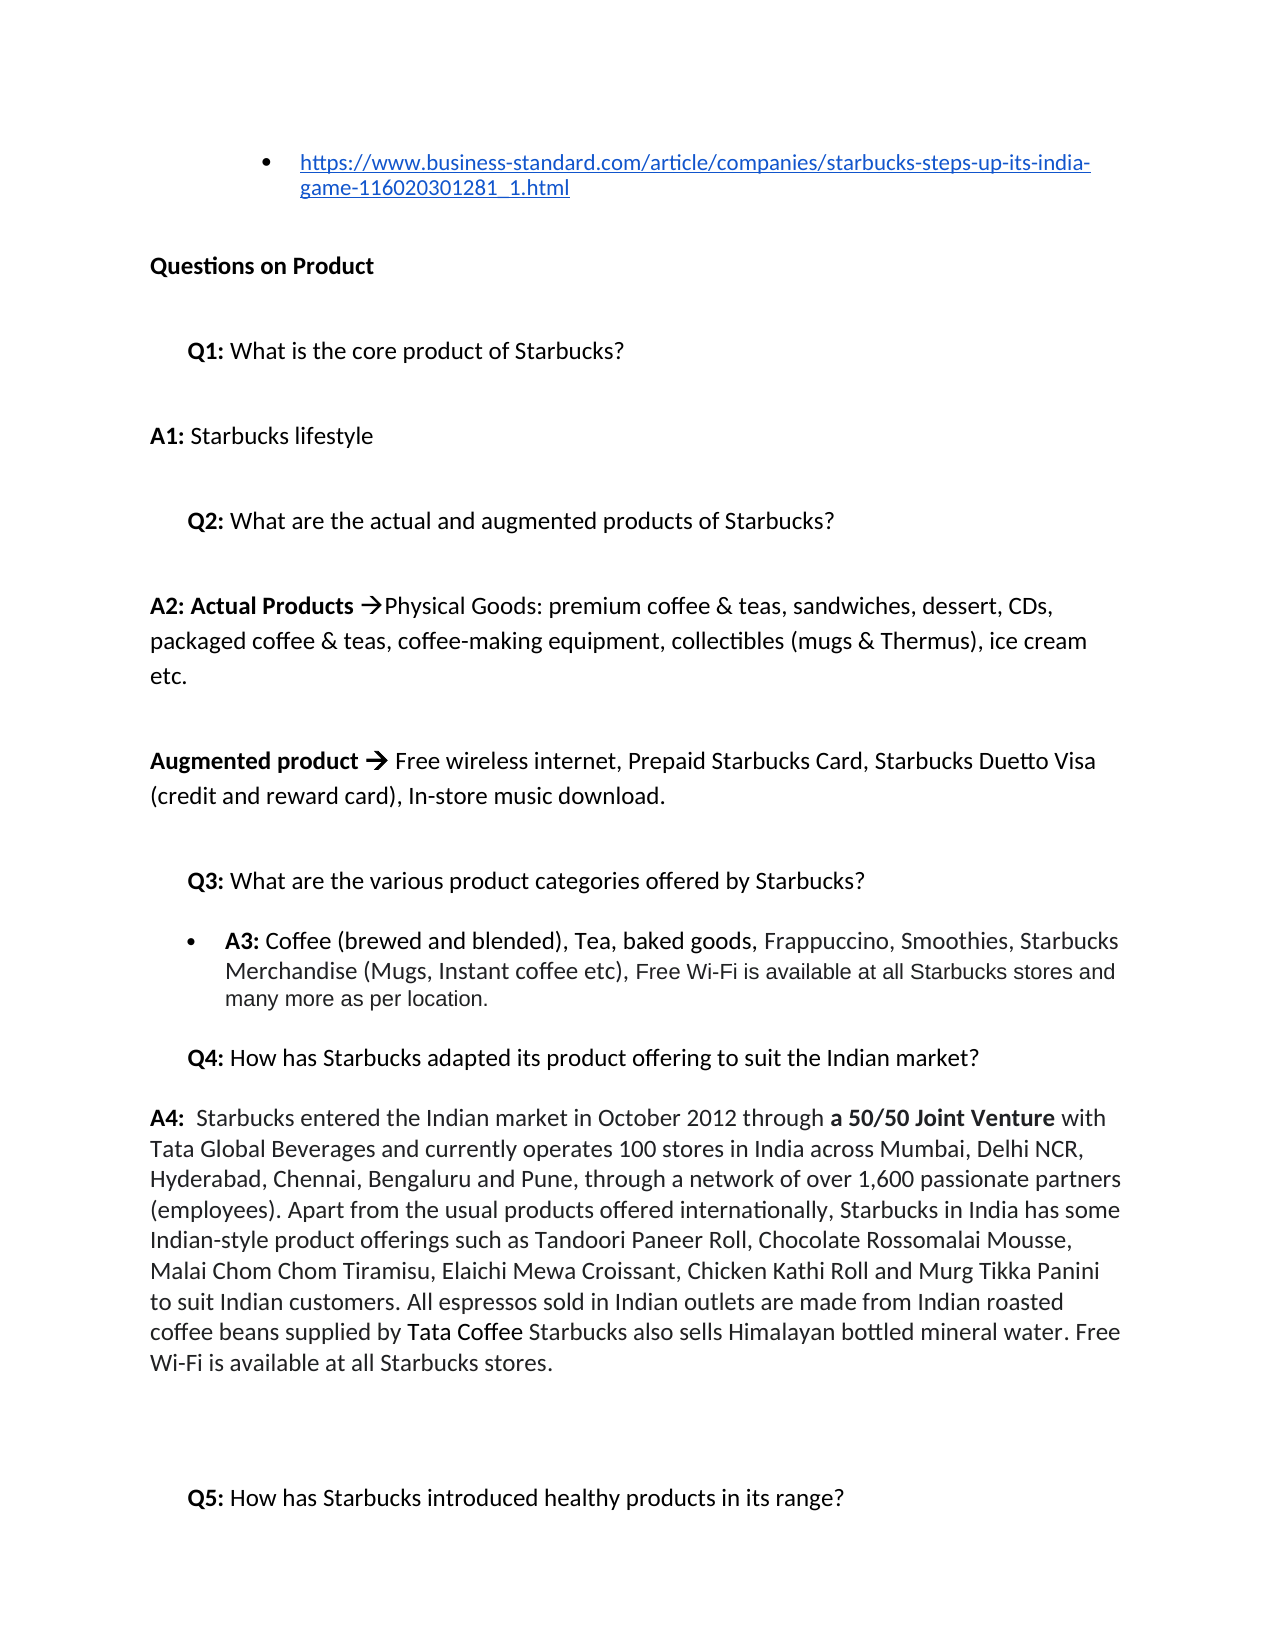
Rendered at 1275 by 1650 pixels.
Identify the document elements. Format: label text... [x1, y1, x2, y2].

text Questions on Product [150, 250, 1125, 281]
list https://www.business-standard.com/article/companies/starbucks-steps-up-its-india-game-116020301281_1.html [262, 150, 1125, 200]
list A3: Coffee (brewed and blended), Tea, baked goods, Frappuccino, Smoothies, Starbucks Merchandise (Mugs, Instant coffee etc), Free Wi-Fi is available at all Starbucks stores and many more as per location. [187, 925, 1125, 1011]
text Q4: How has Starbucks adapted its product offering to suit the Indian market? [187, 1042, 1125, 1073]
text Q2: What are the actual and augmented products of Starbucks? [187, 505, 1125, 536]
text A2: Actual Products Physical Goods: premium coffee & teas, sandwiches, dessert, CDs, packaged coffee & teas, coffee-making equipment, collectibles (mugs & Thermus), ice cream etc. [150, 590, 1125, 691]
text A1: Starbucks lifestyle [150, 420, 1125, 451]
text Q5: How has Starbucks introduced healthy products in its range? [187, 1482, 1125, 1513]
text A4: Starbucks entered the Indian market in October 2012 through a 50/50 Joint Venture with Tata Global Beverages and currently operates 100 stores in India across Mumbai, Delhi NCR, Hyderabad, Chennai, Bengaluru and Pune, through a network of over 1,600 passionate partners (employees). Apart from the usual products offered internationally, Starbucks in India has some Indian-style product offerings such as Tandoori Paneer Roll, Chocolate Rossomalai Mousse, Malai Chom Chom Tiramisu, Elaichi Mewa Croissant, Chicken Kathi Roll and Murg Tikka Panini to suit Indian customers. All espressos sold in Indian outlets are made from Indian roasted coffee beans supplied by Tata Coffee Starbucks also sells Himalayan bottled mineral water. Free Wi-Fi is available at all Starbucks stores. [150, 1102, 1125, 1377]
text Augmented product  Free wireless internet, Prepaid Starbucks Card, Starbucks Duetto Visa (credit and reward card), In-store music download. [150, 745, 1125, 811]
text Q1: What is the core product of Starbucks? [187, 335, 1125, 366]
text Q3: What are the various product categories offered by Starbucks? [187, 865, 1125, 896]
